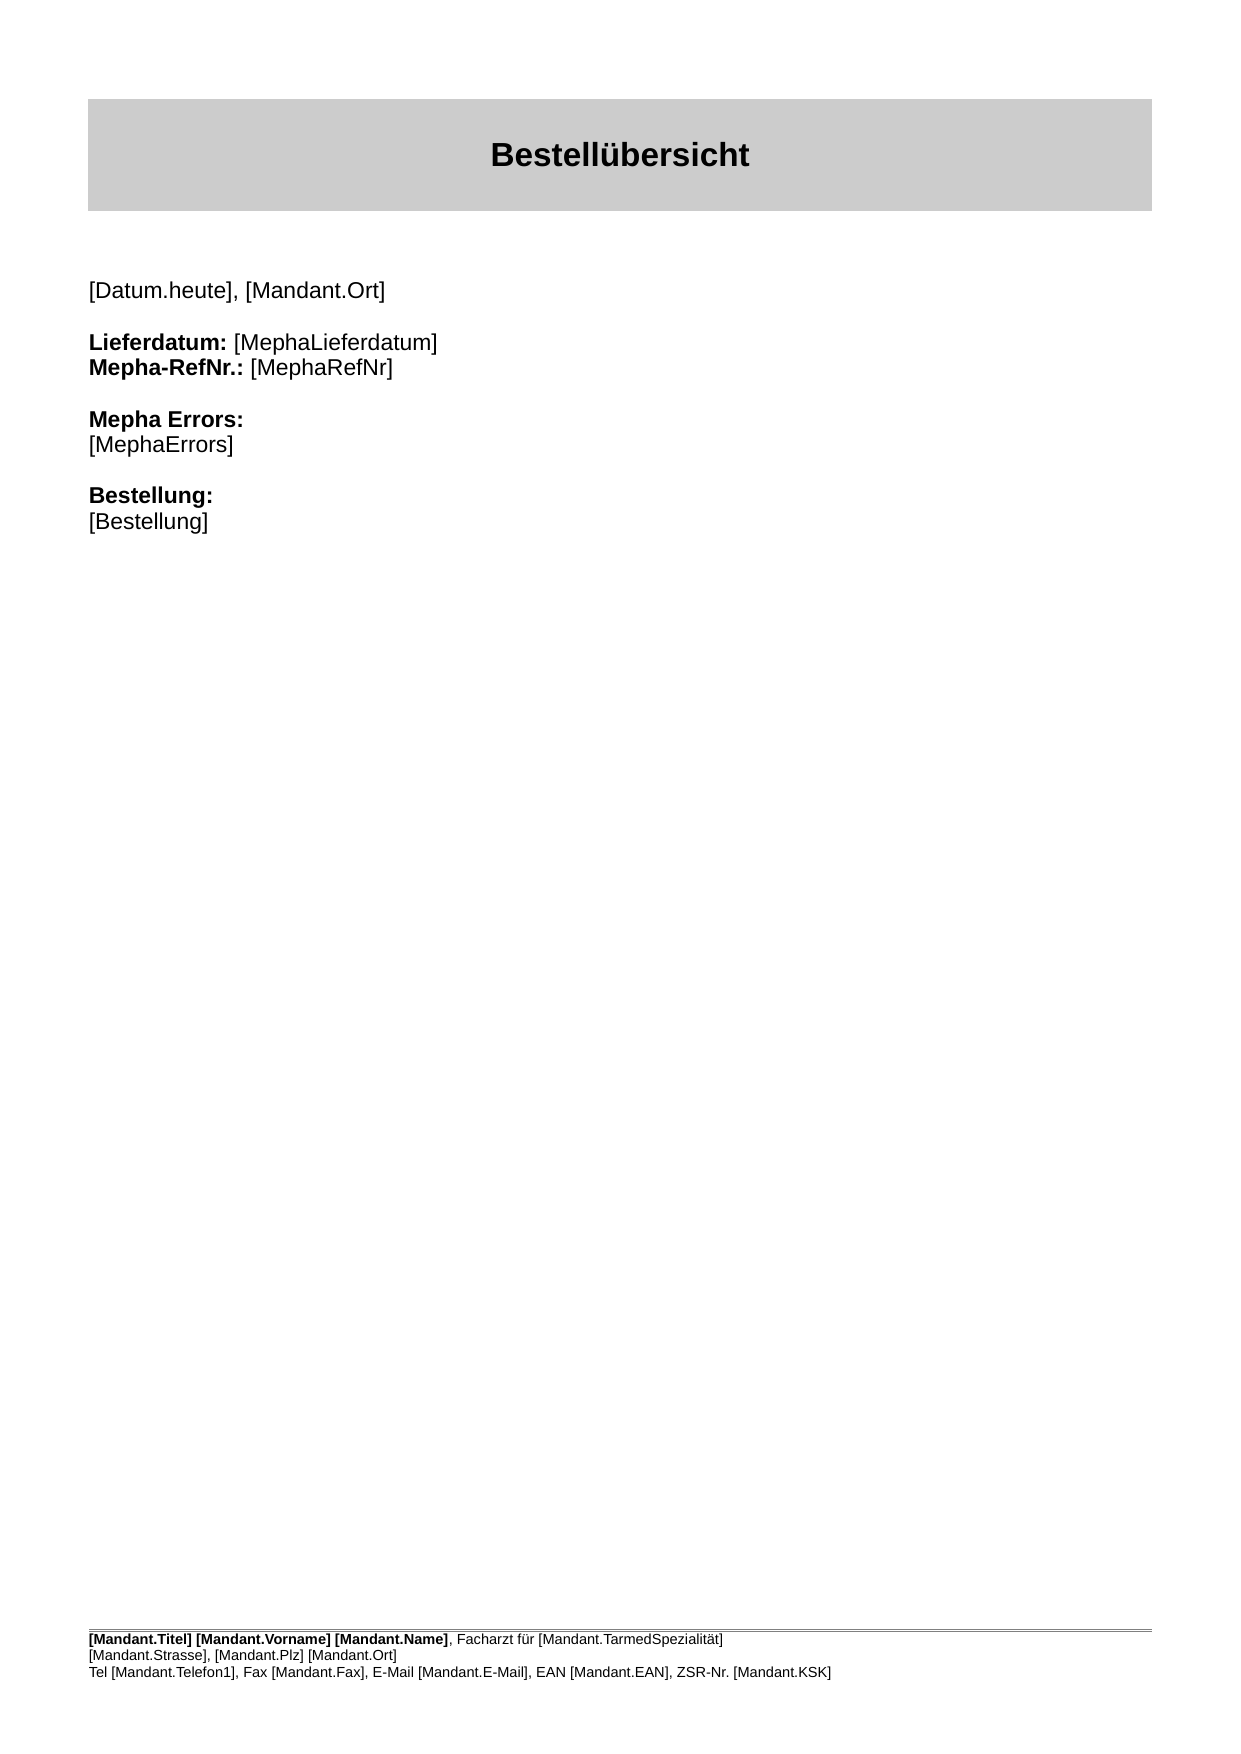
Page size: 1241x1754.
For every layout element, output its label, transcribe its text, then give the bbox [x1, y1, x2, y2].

text [Datum.heute], [Mandant.Ort] [88, 278, 1152, 304]
text [Bestellung] [88, 509, 1152, 534]
text Mepha Errors: [88, 406, 1152, 432]
text Lieferdatum: [MephaLieferdatum] [88, 329, 1152, 355]
text [MephaErrors] [88, 432, 1152, 457]
text Mepha-RefNr.: [MephaRefNr] [88, 355, 1152, 381]
text Bestellung: [88, 483, 1152, 509]
